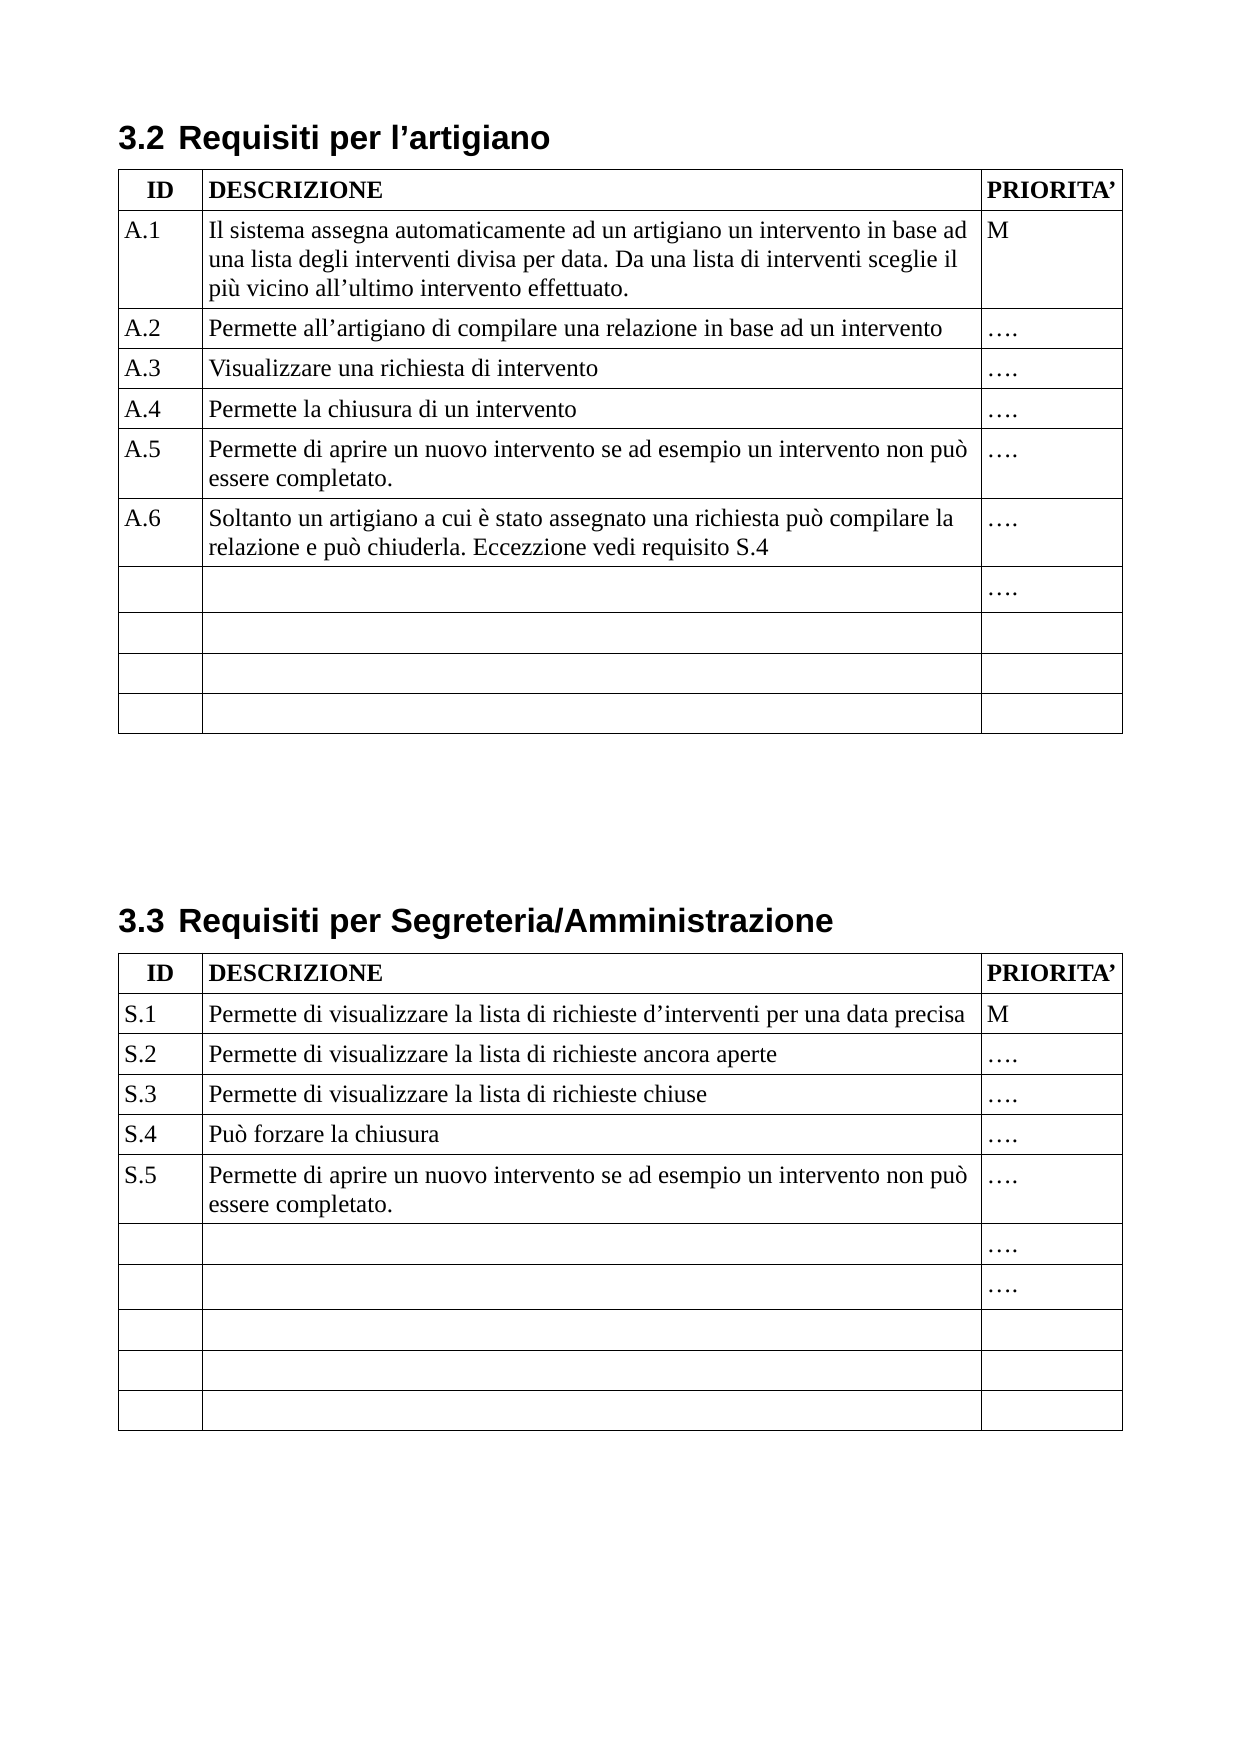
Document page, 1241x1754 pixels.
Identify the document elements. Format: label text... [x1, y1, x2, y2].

table_header DESCRIZIONE [203, 170, 981, 209]
table_cell [119, 1391, 202, 1430]
table_cell [982, 613, 1122, 653]
table_header PRIORITA’ [982, 170, 1122, 209]
table_cell A.6 [119, 499, 202, 566]
table_cell [203, 1351, 981, 1390]
table_cell …. [982, 1115, 1122, 1154]
table_cell [119, 1351, 202, 1390]
table_cell Permette di aprire un nuovo intervento se ad esempio un intervento non può essere completato. [203, 429, 981, 497]
table_cell Permette la chiusura di un intervento [203, 389, 981, 428]
table_cell [203, 1224, 981, 1263]
table_cell [203, 567, 981, 612]
table_cell A.2 [119, 309, 202, 348]
table_cell [119, 1224, 202, 1263]
table_cell A.5 [119, 429, 202, 497]
table_cell …. [982, 349, 1122, 388]
table_cell [119, 1310, 202, 1349]
table_cell Permette di visualizzare la lista di richieste d’interventi per una data precisa [203, 994, 981, 1033]
table_cell Soltanto un artigiano a cui è stato assegnato una richiesta può compilare la relazione e può chiuderla. Eccezzione vedi requisito S.4 [203, 499, 981, 566]
table_cell …. [982, 1155, 1122, 1223]
table_cell …. [982, 1224, 1122, 1263]
table_cell …. [982, 499, 1122, 566]
table_header ID [119, 954, 202, 993]
table_cell [982, 1391, 1122, 1430]
table_cell …. [982, 1075, 1122, 1114]
table_cell S.4 [119, 1115, 202, 1154]
table_cell M [982, 211, 1122, 307]
table_cell [982, 1310, 1122, 1349]
table_cell [119, 1265, 202, 1309]
subtitle Requisiti per Segreteria/Amministrazione [118, 901, 1122, 940]
table_cell [119, 567, 202, 612]
table_cell Visualizzare una richiesta di intervento [203, 349, 981, 388]
table_cell A.4 [119, 389, 202, 428]
table_cell S.5 [119, 1155, 202, 1223]
table_cell [203, 1265, 981, 1309]
table_cell Permette di visualizzare la lista di richieste chiuse [203, 1075, 981, 1114]
table_cell S.2 [119, 1034, 202, 1073]
table_cell …. [982, 429, 1122, 497]
subtitle Requisiti per l’artigiano [118, 118, 1122, 157]
table_cell [119, 613, 202, 653]
table_header ID [119, 170, 202, 209]
table_cell Permette di aprire un nuovo intervento se ad esempio un intervento non può essere completato. [203, 1155, 981, 1223]
table_cell A.3 [119, 349, 202, 388]
table_cell [203, 1310, 981, 1349]
table_cell S.3 [119, 1075, 202, 1114]
table_cell Può forzare la chiusura [203, 1115, 981, 1154]
table_cell …. [982, 1265, 1122, 1309]
table_cell Il sistema assegna automaticamente ad un artigiano un intervento in base ad una lista degli interventi divisa per data. Da una lista di interventi sceglie il più vicino all’ultimo intervento effettuato. [203, 211, 981, 307]
table_cell …. [982, 1034, 1122, 1073]
table_cell [119, 694, 202, 733]
table_cell [203, 654, 981, 693]
table_cell [203, 694, 981, 733]
table_cell A.1 [119, 211, 202, 307]
table_cell Permette di visualizzare la lista di richieste ancora aperte [203, 1034, 981, 1073]
table_cell [982, 654, 1122, 693]
table_cell …. [982, 567, 1122, 612]
table_cell [982, 694, 1122, 733]
table_cell Permette all’artigiano di compilare una relazione in base ad un intervento [203, 309, 981, 348]
table_cell [203, 1391, 981, 1430]
table_cell …. [982, 309, 1122, 348]
table_cell M [982, 994, 1122, 1033]
table_header DESCRIZIONE [203, 954, 981, 993]
table_cell [119, 654, 202, 693]
table_cell [203, 613, 981, 653]
table_cell [982, 1351, 1122, 1390]
table_cell …. [982, 389, 1122, 428]
table_cell S.1 [119, 994, 202, 1033]
table_header PRIORITA’ [982, 954, 1122, 993]
